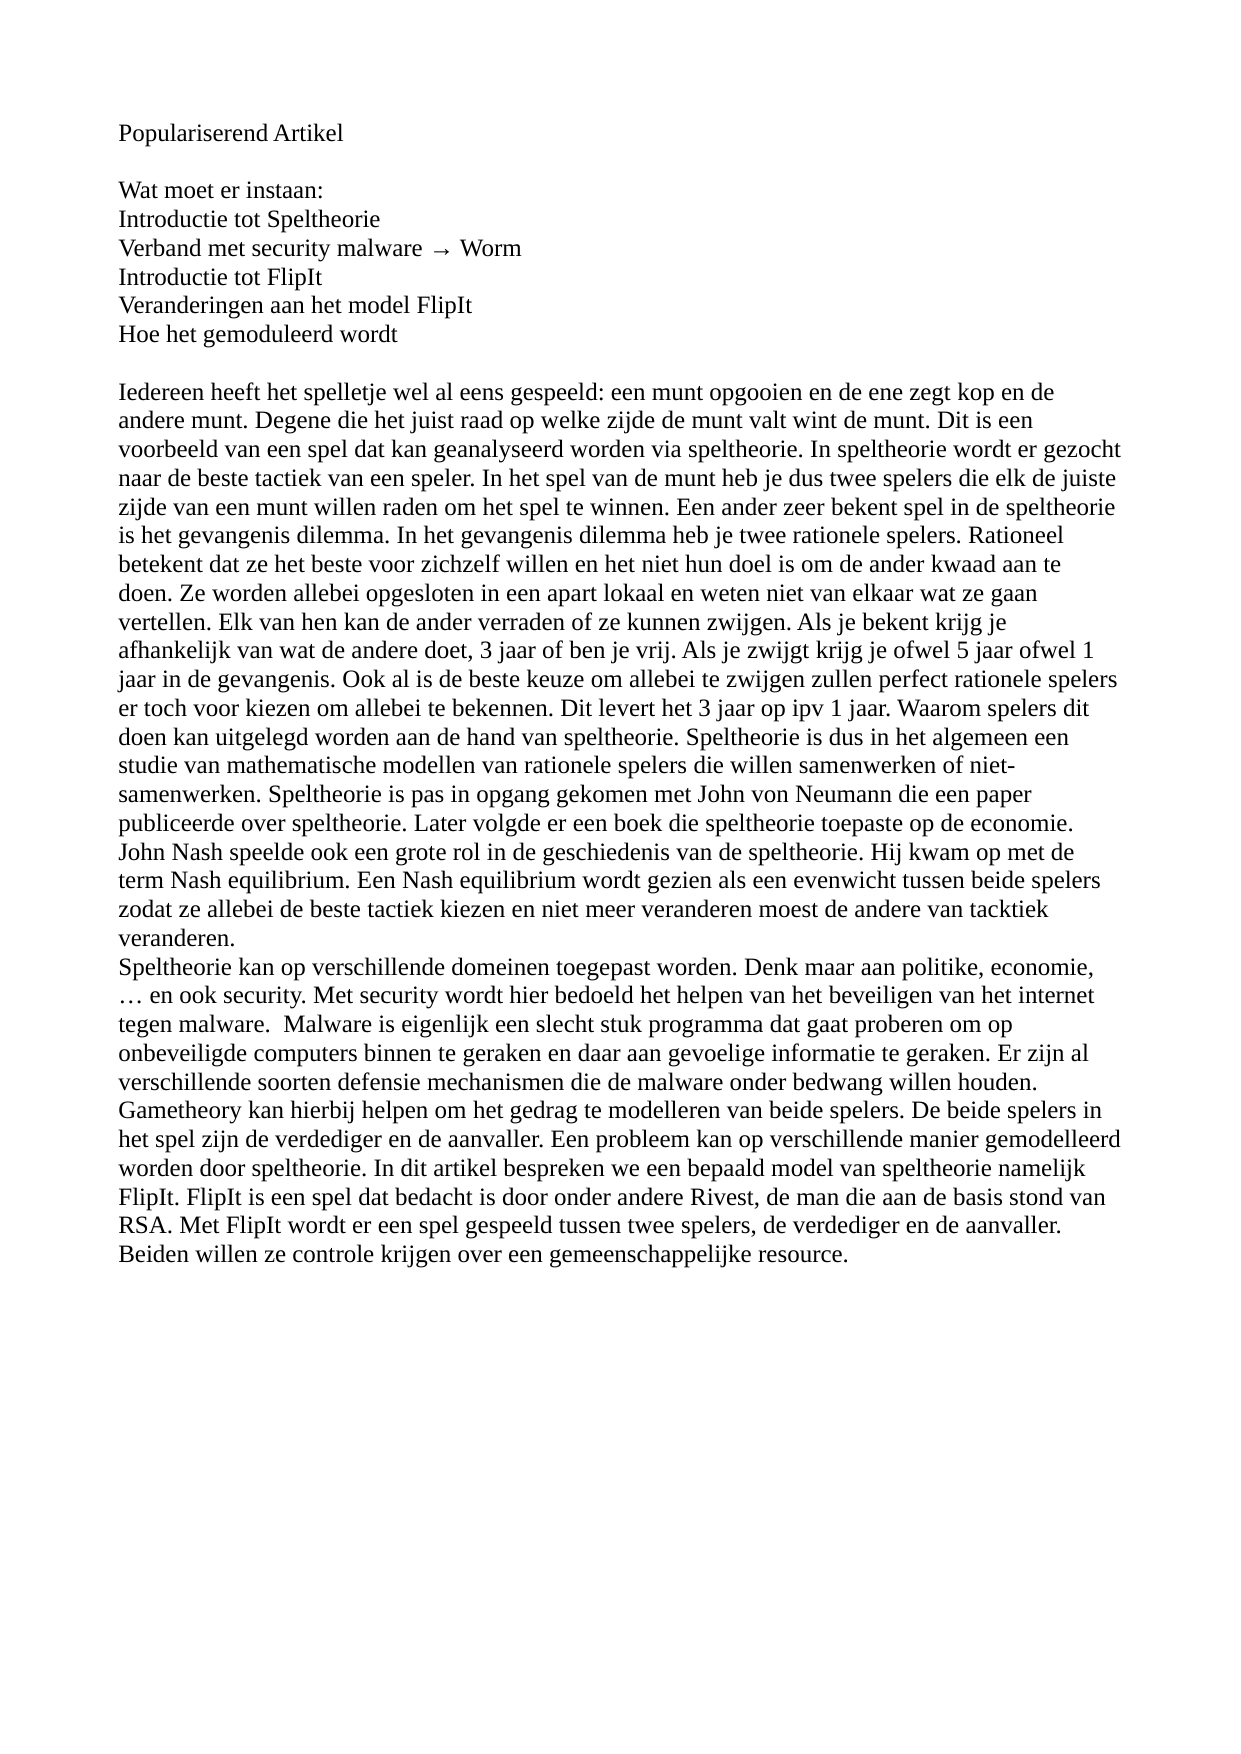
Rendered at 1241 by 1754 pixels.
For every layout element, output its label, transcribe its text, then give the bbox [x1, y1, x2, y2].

text Speltheorie kan op verschillende domeinen toegepast worden. Denk maar aan politike, economie, … en ook security. Met security wordt hier bedoeld het helpen van het beveiligen van het internet tegen malware. Malware is eigenlijk een slecht stuk programma dat gaat proberen om op onbeveiligde computers binnen te geraken en daar aan gevoelige informatie te geraken. Er zijn al verschillende soorten defensie mechanismen die de malware onder bedwang willen houden. Gametheory kan hierbij helpen om het gedrag te modelleren van beide spelers. De beide spelers in het spel zijn de verdediger en de aanvaller. Een probleem kan op verschillende manier gemodelleerd worden door speltheorie. In dit artikel bespreken we een bepaald model van speltheorie namelijk FlipIt. FlipIt is een spel dat bedacht is door onder andere Rivest, de man die aan de basis stond van RSA. Met FlipIt wordt er een spel gespeeld tussen twee spelers, de verdediger en de aanvaller. Beiden willen ze controle krijgen over een gemeenschappelijke resource. [118, 952, 1122, 1268]
text Iedereen heeft het spelletje wel al eens gespeeld: een munt opgooien en de ene zegt kop en de andere munt. Degene die het juist raad op welke zijde de munt valt wint de munt. Dit is een voorbeeld van een spel dat kan geanalyseerd worden via speltheorie. In speltheorie wordt er gezocht naar de beste tactiek van een speler. In het spel van de munt heb je dus twee spelers die elk de juiste zijde van een munt willen raden om het spel te winnen. Een ander zeer bekent spel in de speltheorie is het gevangenis dilemma. In het gevangenis dilemma heb je twee rationele spelers. Rationeel betekent dat ze het beste voor zichzelf willen en het niet hun doel is om de ander kwaad aan te doen. Ze worden allebei opgesloten in een apart lokaal en weten niet van elkaar wat ze gaan vertellen. Elk van hen kan de ander verraden of ze kunnen zwijgen. Als je bekent krijg je afhankelijk van wat de andere doet, 3 jaar of ben je vrij. Als je zwijgt krijg je ofwel 5 jaar ofwel 1 jaar in de gevangenis. Ook al is de beste keuze om allebei te zwijgen zullen perfect rationele spelers er toch voor kiezen om allebei te bekennen. Dit levert het 3 jaar op ipv 1 jaar. Waarom spelers dit doen kan uitgelegd worden aan de hand van speltheorie. Speltheorie is dus in het algemeen een studie van mathematische modellen van rationele spelers die willen samenwerken of niet-samenwerken. Speltheorie is pas in opgang gekomen met John von Neumann die een paper publiceerde over speltheorie. Later volgde er een boek die speltheorie toepaste op de economie. John Nash speelde ook een grote rol in de geschiedenis van de speltheorie. Hij kwam op met de term Nash equilibrium. Een Nash equilibrium wordt gezien als een evenwicht tussen beide spelers zodat ze allebei de beste tactiek kiezen en niet meer veranderen moest de andere van tacktiek veranderen. [118, 377, 1122, 952]
text Wat moet er instaan: [118, 176, 1122, 204]
text Introductie tot Speltheorie [118, 204, 1122, 233]
text Populariserend Artikel [118, 118, 1122, 147]
text Veranderingen aan het model FlipIt [118, 291, 1122, 319]
text Introductie tot FlipIt [118, 262, 1122, 291]
text Verband met security malware → Worm [118, 233, 1122, 262]
text Hoe het gemoduleerd wordt [118, 319, 1122, 348]
